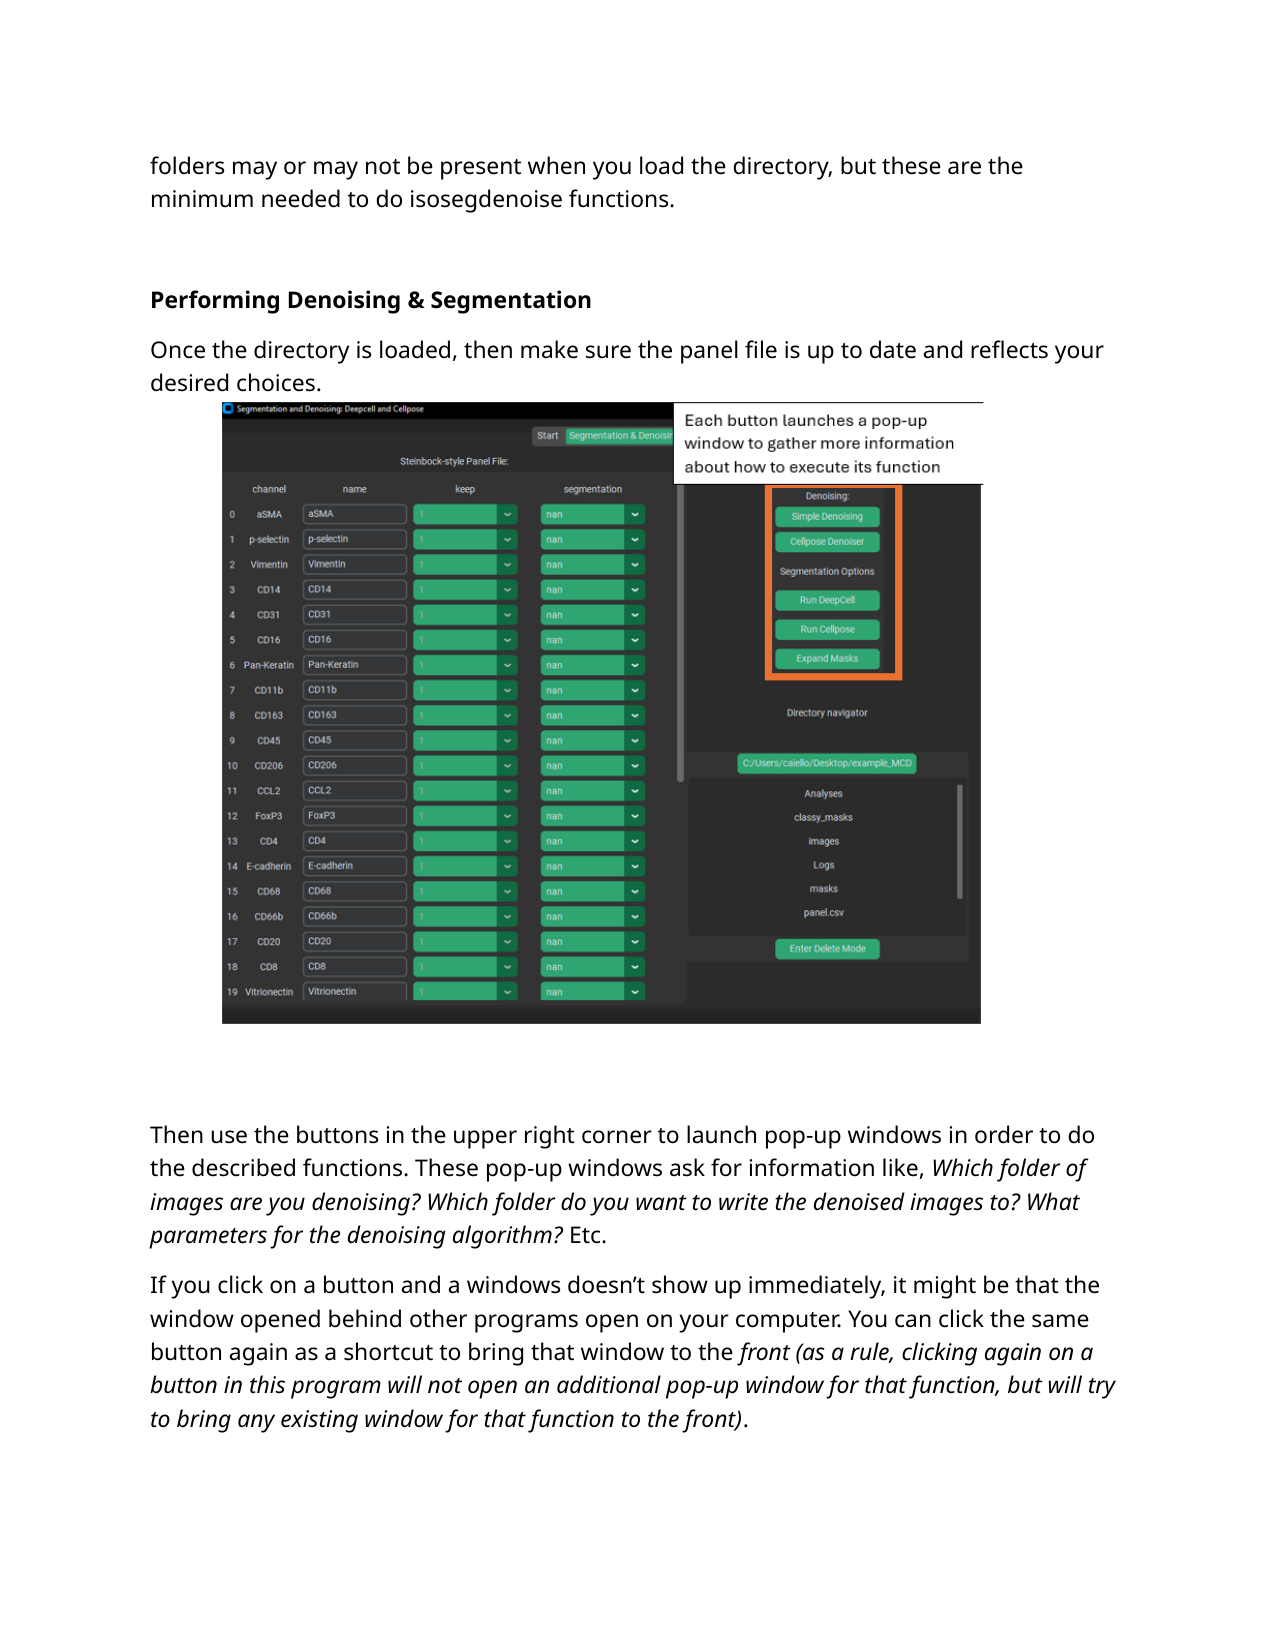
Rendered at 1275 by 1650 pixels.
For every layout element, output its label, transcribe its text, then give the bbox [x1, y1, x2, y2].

text Performing Denoising & Segmentation [150, 284, 1125, 315]
text Then use the buttons in the upper right corner to launch pop-up windows in order to do the described functions. These pop-up windows ask for information like, Which folder of images are you denoising? Which folder do you want to write the denoised images to? What parameters for the denoising algorithm? Etc. [150, 1119, 1125, 1250]
text Once the directory is loaded, then make sure the panel file is up to date and reflects your desired choices. [150, 334, 1125, 398]
text If you click on a button and a windows doesn’t show up immediately, it might be that the window opened behind other programs open on your computer. You can click the same button again as a shortcut to bring that window to the front (as a rule, clicking again on a button in this program will not open an additional pop-up window for that function, but will try to bring any existing window for that function to the front). [150, 1269, 1125, 1434]
text folders may or may not be present when you load the directory, but these are the minimum needed to do isosegdenoise functions. [150, 150, 1125, 215]
